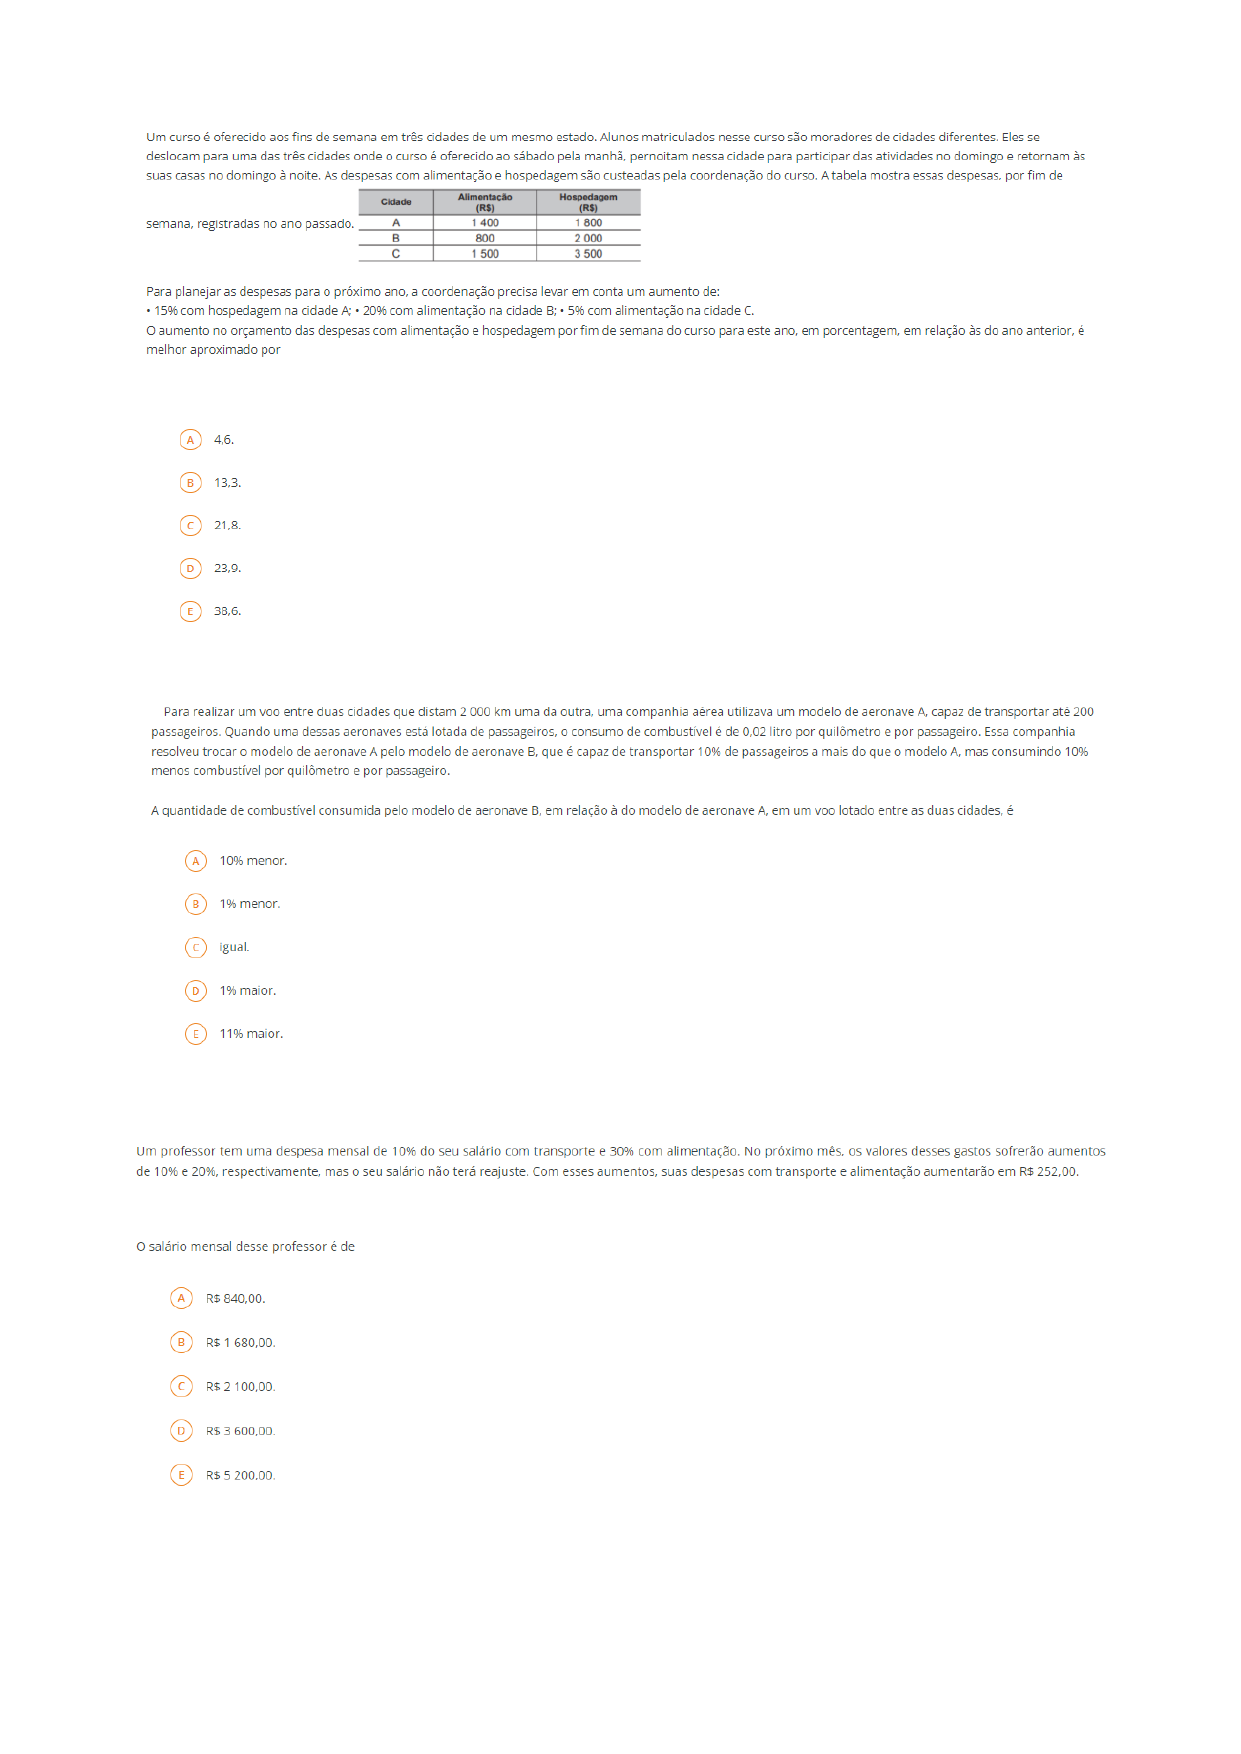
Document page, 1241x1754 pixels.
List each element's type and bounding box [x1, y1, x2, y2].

picture [118, 118, 1123, 631]
picture [118, 1133, 1123, 1510]
picture [118, 688, 1123, 1047]
